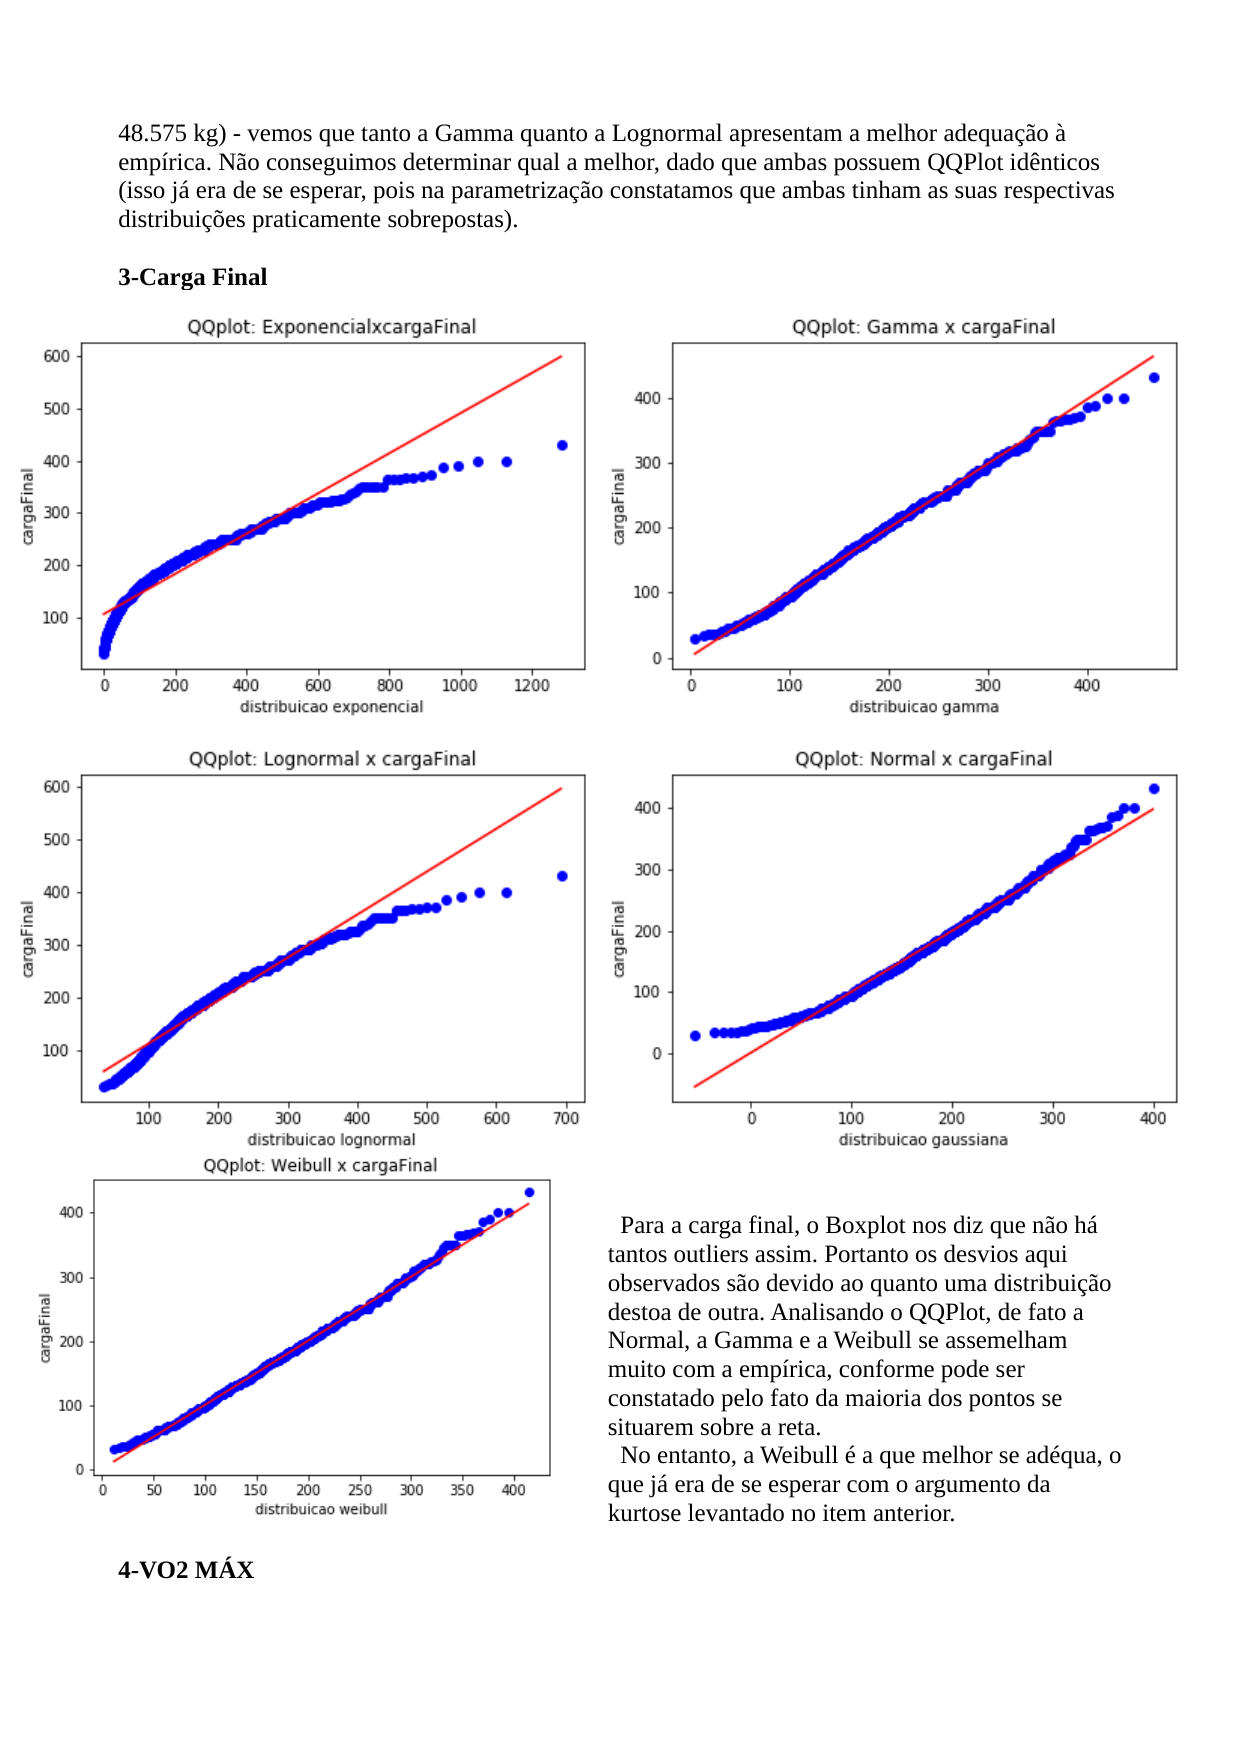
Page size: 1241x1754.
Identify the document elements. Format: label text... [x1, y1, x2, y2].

text 4-VO2 MÁX [118, 1556, 1122, 1584]
text Para a carga final, o Boxplot nos diz que não há tantos outliers assim. Portanto os desvios aqui observados são devido ao quanto uma distribuição destoa de outra. Analisando o QQPlot, de fato a Normal, a Gamma e a Weibull se assemelham muito com a empírica, conforme pode ser constatado pelo fato da maioria dos pontos se situarem sobre a reta. [608, 1211, 1122, 1441]
text No entanto, a Weibull é a que melhor se adéqua, o que já era de se esperar com o argumento da kurtose levantado no item anterior. [118, 1441, 1122, 1527]
text 3-Carga Final [118, 262, 1122, 290]
picture [0, 290, 1240, 1524]
text 48.575 kg) - vemos que tanto a Gamma quanto a Lognormal apresentam a melhor adequação à empírica. Não conseguimos determinar qual a melhor, dado que ambas possuem QQPlot idênticos (isso já era de se esperar, pois na parametrização constatamos que ambas tinham as suas respectivas distribuições praticamente sobrepostas). [118, 118, 1122, 233]
